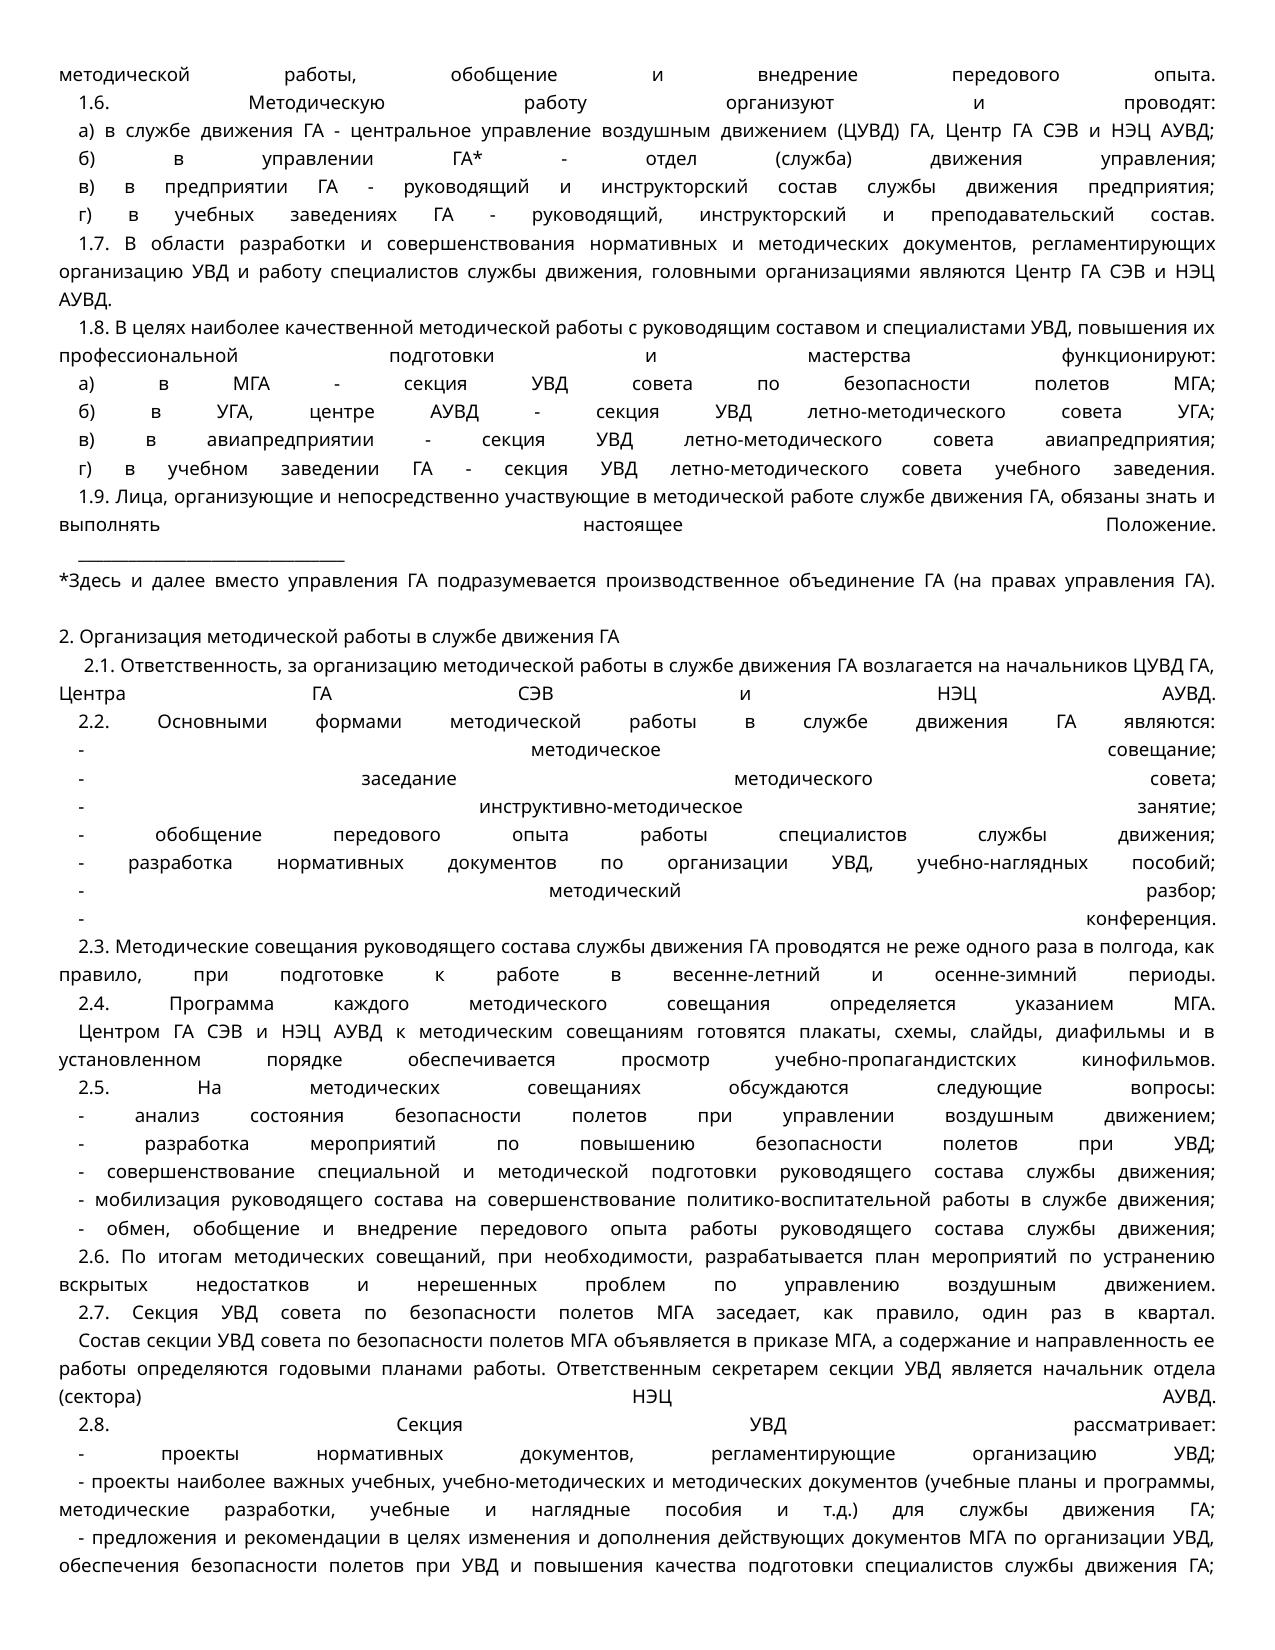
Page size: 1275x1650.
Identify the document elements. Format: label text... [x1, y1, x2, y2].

text 2. Организация методической работы в службе движения ГА [58, 621, 1216, 649]
text 2.1. Ответственность, за организацию методической работы в службе движения ГА возлагается на начальников ЦУВД ГА, Центра ГА СЭВ и НЭЦ АУВД. 2.2. Основными формами методической работы в службе движения ГА являются: - методическое совещание; - заседание методического совета; - инструктивно-методическое занятие; - обобщение передового опыта работы специалистов службы движения; - разработка нормативных документов по организации УВД, учебно-наглядных пособий; - методический разбор; - конференция. 2.3. Методические совещания руководящего состава службы движения ГА проводятся не реже одного раза в полгода, как правило, при подготовке к работе в весенне-летний и осенне-зимний периоды. 2.4. Программа каждого методического совещания определяется указанием МГА. Центром ГА СЭВ и НЭЦ АУВД к методическим совещаниям готовятся плакаты, схемы, слайды, диафильмы и в установленном порядке обеспечивается просмотр учебно-пропагандистских кинофильмов. 2.5. На методических совещаниях обсуждаются следующие вопросы: - анализ состояния безопасности полетов при управлении воздушным движением; - разработка мероприятий по повышению безопасности полетов при УВД; - совершенствование специальной и методической подготовки руководящего состава службы движения; - мобилизация руководящего состава на совершенствование политико-воспитательной работы в службе движения; - обмен, обобщение и внедрение передового опыта работы руководящего состава службы движения; 2.6. По итогам методических совещаний, при необходимости, разрабатывается план мероприятий по устранению вскрытых недостатков и нерешенных проблем по управлению воздушным движением. 2.7. Секция УВД совета по безопасности полетов МГА заседает, как правило, один раз в квартал. Состав секции УВД совета по безопасности полетов МГА объявляется в приказе МГА, а содержание и направленность ее работы определяются годовыми планами работы. Ответственным секретарем секции УВД является начальник отдела (сектора) НЭЦ АУВД. 2.8. Секция УВД рассматривает: - проекты нормативных документов, регламентирующие организацию УВД; - проекты наиболее важных учебных, учебно-методических и методических документов (учебные планы и программы, методические разработки, учебные и наглядные пособия и т.д.) для службы движения ГА; - предложения и рекомендации в целях изменения и дополнения действующих документов МГА по организации УВД, обеспечения безопасности полетов при УВД и повышения качества подготовки специалистов службы движения ГА; [58, 649, 1216, 1578]
text методической работы, обобщение и внедрение передового опыта. 1.6. Методическую работу организуют и проводят: а) в службе движения ГА - центральное управление воздушным движением (ЦУВД) ГА, Центр ГА СЭВ и НЭЦ АУВД; б) в управлении ГА* - отдел (служба) движения управления; в) в предприятии ГА - руководящий и инструкторский состав службы движения предприятия; г) в учебных заведениях ГА - руководящий, инструкторский и преподавательский состав. 1.7. В области разработки и совершенствования нормативных и методических документов, регламентирующих организацию УВД и работу специалистов службы движения, головными организациями являются Центр ГА СЭВ и НЭЦ АУВД. 1.8. В целях наиболее качественной методической работы с руководящим составом и специалистами УВД, повышения их профессиональной подготовки и мастерства функционируют: а) в МГА - секция УВД совета по безопасности полетов МГА; б) в УГА, центре АУВД - секция УВД летно-методического совета УГА; в) в авиапредприятии - секция УВД летно-методического совета авиапредприятия; г) в учебном заведении ГА - секция УВД летно-методического совета учебного заведения. 1.9. Лица, организующие и непосредственно участвующие в методической работе службе движения ГА, обязаны знать и выполнять настоящее Положение. ________________________________ *Здесь и далее вместо управления ГА подразумевается производственное объединение ГА (на правах управления ГА). [58, 58, 1216, 621]
